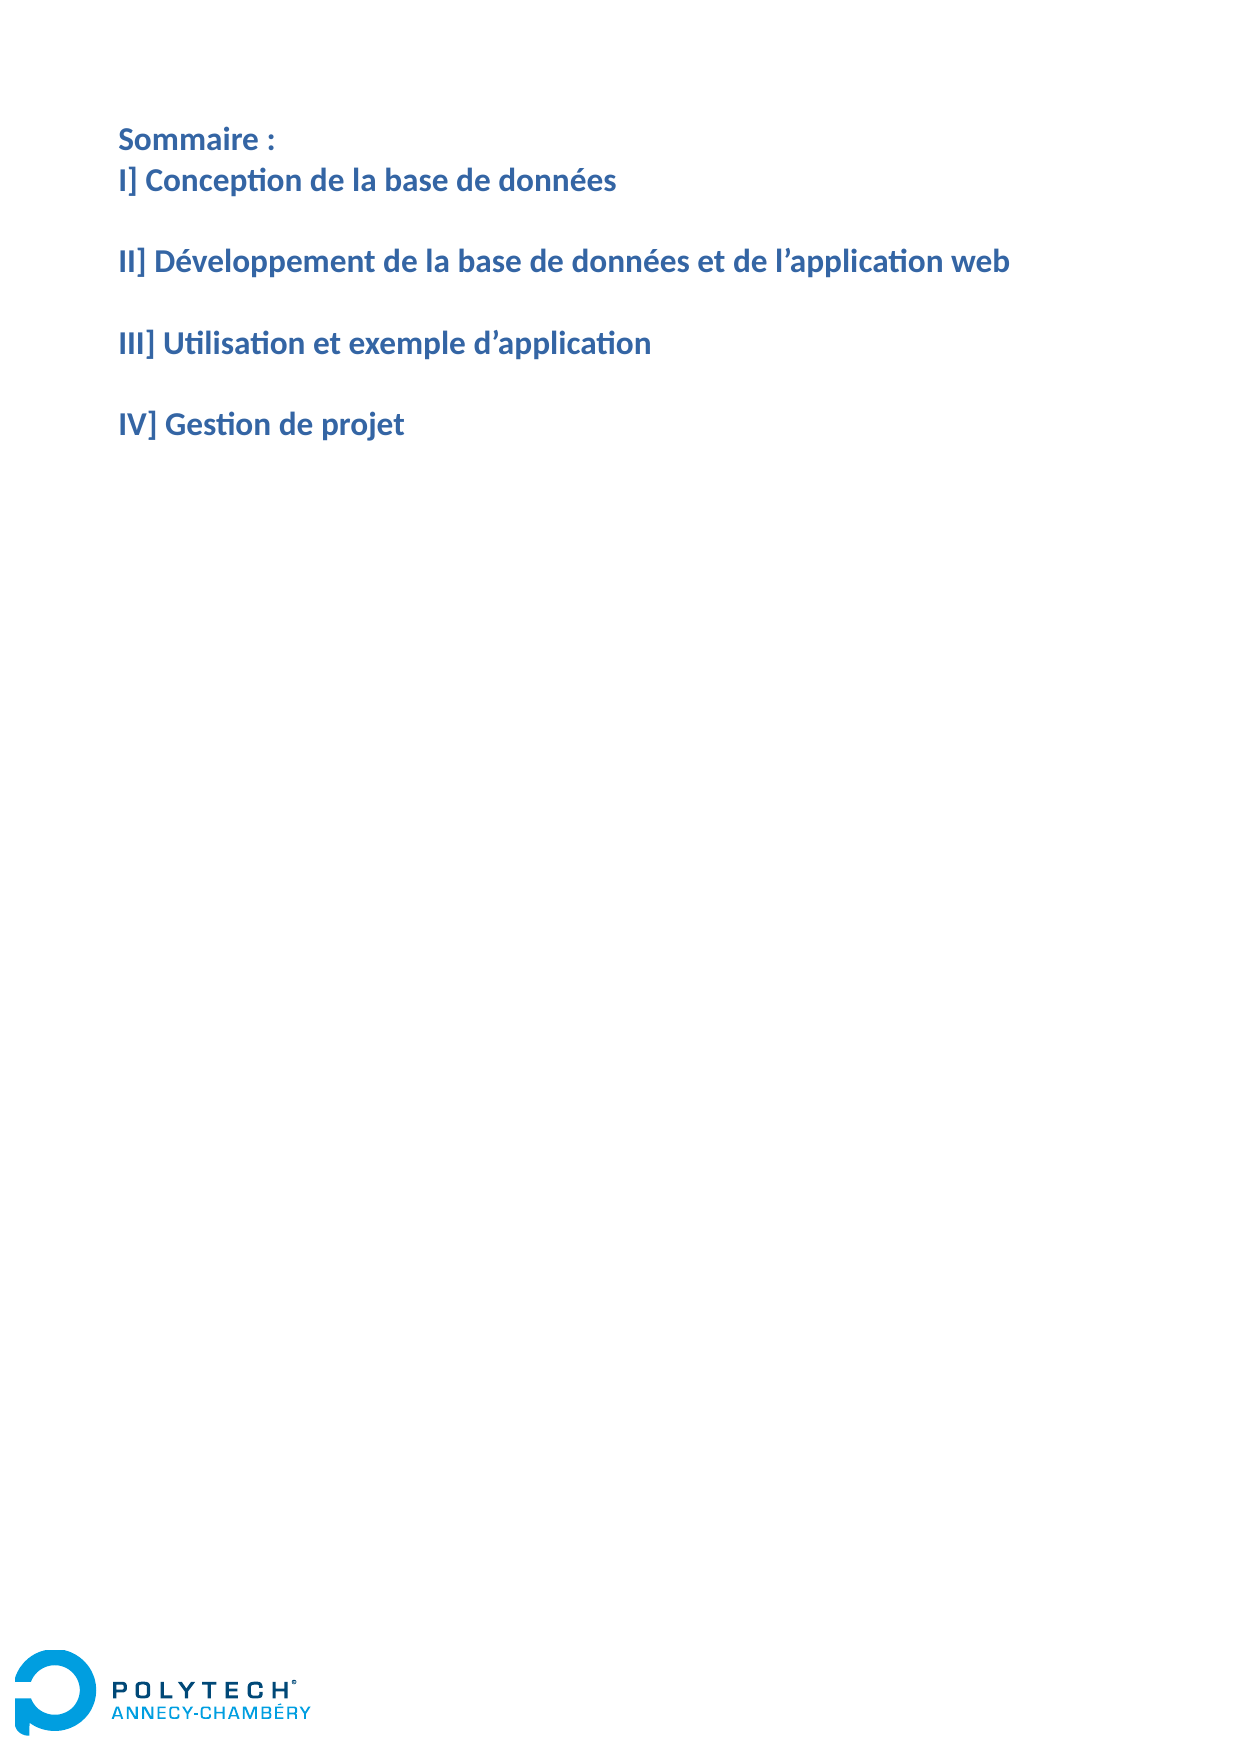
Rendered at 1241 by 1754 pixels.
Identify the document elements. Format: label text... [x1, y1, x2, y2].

text I] Conception de la base de données [118, 159, 1070, 199]
text II] Développement de la base de données et de l’application web [118, 240, 1070, 281]
text Sommaire : [118, 118, 1070, 159]
text IV] Gestion de projet [118, 403, 1070, 444]
text III] Utilisation et exemple d’application [118, 322, 1070, 362]
